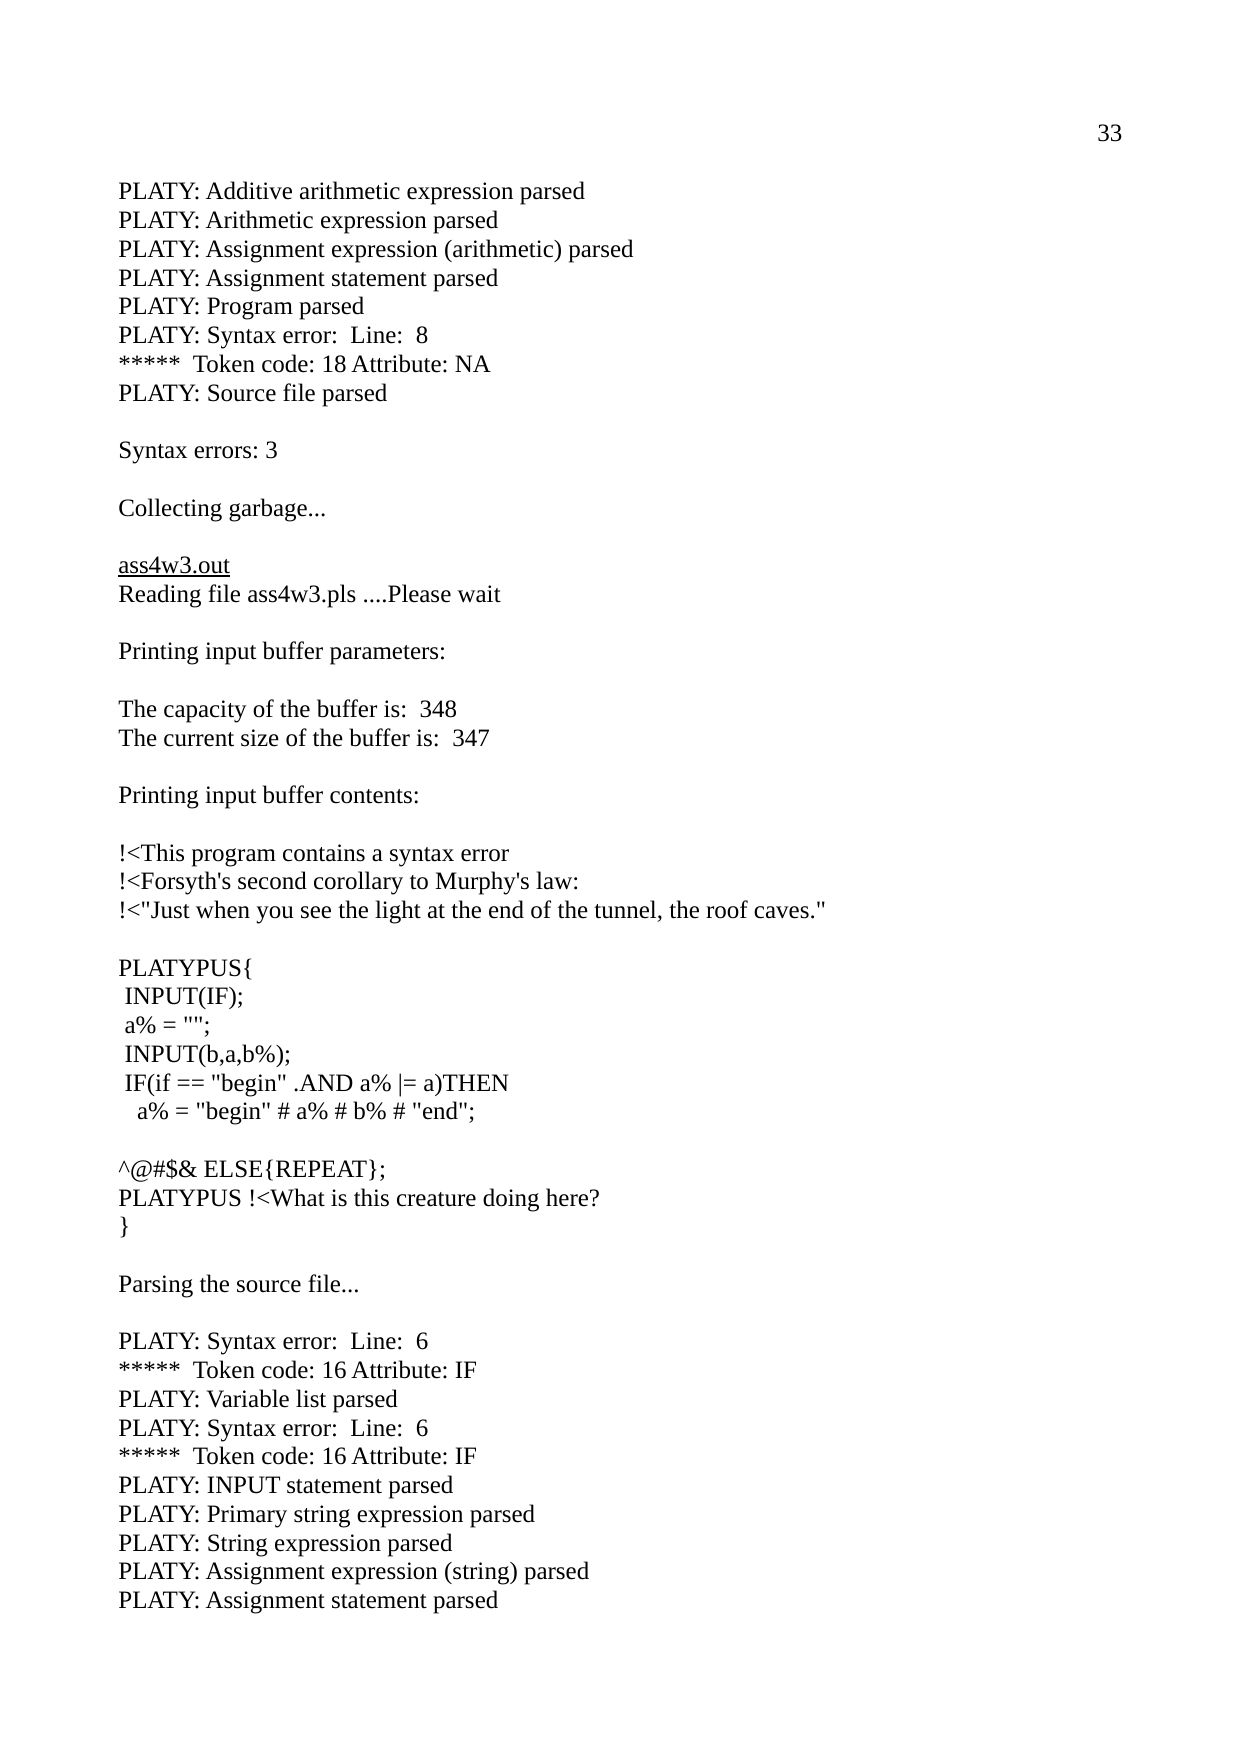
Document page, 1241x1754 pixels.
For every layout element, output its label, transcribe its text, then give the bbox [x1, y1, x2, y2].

text !<Forsyth's second corollary to Murphy's law: [118, 866, 1122, 895]
text The capacity of the buffer is: 348 [118, 694, 1122, 723]
text The current size of the buffer is: 347 [118, 723, 1122, 751]
text PLATY: Program parsed [118, 291, 1122, 320]
text PLATY: Assignment statement parsed [118, 1585, 1122, 1614]
text !<This program contains a syntax error [118, 838, 1122, 866]
text ^@#$& ELSE{REPEAT}; [118, 1154, 1122, 1183]
text PLATYPUS{ [118, 953, 1122, 981]
text PLATY: Source file parsed [118, 378, 1122, 406]
text a% = ""; [118, 1010, 1122, 1039]
text IF(if == "begin" .AND a% |= a)THEN [118, 1068, 1122, 1096]
text PLATY: Additive arithmetic expression parsed [118, 176, 1122, 205]
text ***** Token code: 16 Attribute: IF [118, 1355, 1122, 1384]
text INPUT(IF); [118, 981, 1122, 1010]
text PLATY: Assignment expression (arithmetic) parsed [118, 234, 1122, 263]
text Syntax errors: 3 [118, 435, 1122, 464]
text INPUT(b,a,b%); [118, 1039, 1122, 1068]
text ***** Token code: 18 Attribute: NA [118, 349, 1122, 378]
text } [118, 1211, 1122, 1240]
text !<"Just when you see the light at the end of the tunnel, the roof caves." [118, 895, 1122, 924]
text ass4w3.out [118, 550, 1122, 579]
text PLATY: Primary string expression parsed [118, 1499, 1122, 1528]
text PLATY: Syntax error: Line: 6 [118, 1413, 1122, 1441]
text PLATY: Syntax error: Line: 8 [118, 320, 1122, 349]
text PLATY: Assignment expression (string) parsed [118, 1556, 1122, 1585]
text PLATY: Assignment statement parsed [118, 263, 1122, 291]
text Printing input buffer parameters: [118, 636, 1122, 665]
text Collecting garbage... [118, 493, 1122, 521]
text a% = "begin" # a% # b% # "end"; [118, 1096, 1122, 1125]
text PLATY: Arithmetic expression parsed [118, 205, 1122, 234]
text Parsing the source file... [118, 1269, 1122, 1298]
text PLATY: String expression parsed [118, 1528, 1122, 1556]
text PLATY: INPUT statement parsed [118, 1470, 1122, 1499]
text PLATY: Variable list parsed [118, 1384, 1122, 1413]
text Reading file ass4w3.pls ....Please wait [118, 579, 1122, 608]
text Printing input buffer contents: [118, 780, 1122, 809]
text PLATYPUS !<What is this creature doing here? [118, 1183, 1122, 1211]
text ***** Token code: 16 Attribute: IF [118, 1441, 1122, 1470]
text PLATY: Syntax error: Line: 6 [118, 1326, 1122, 1355]
